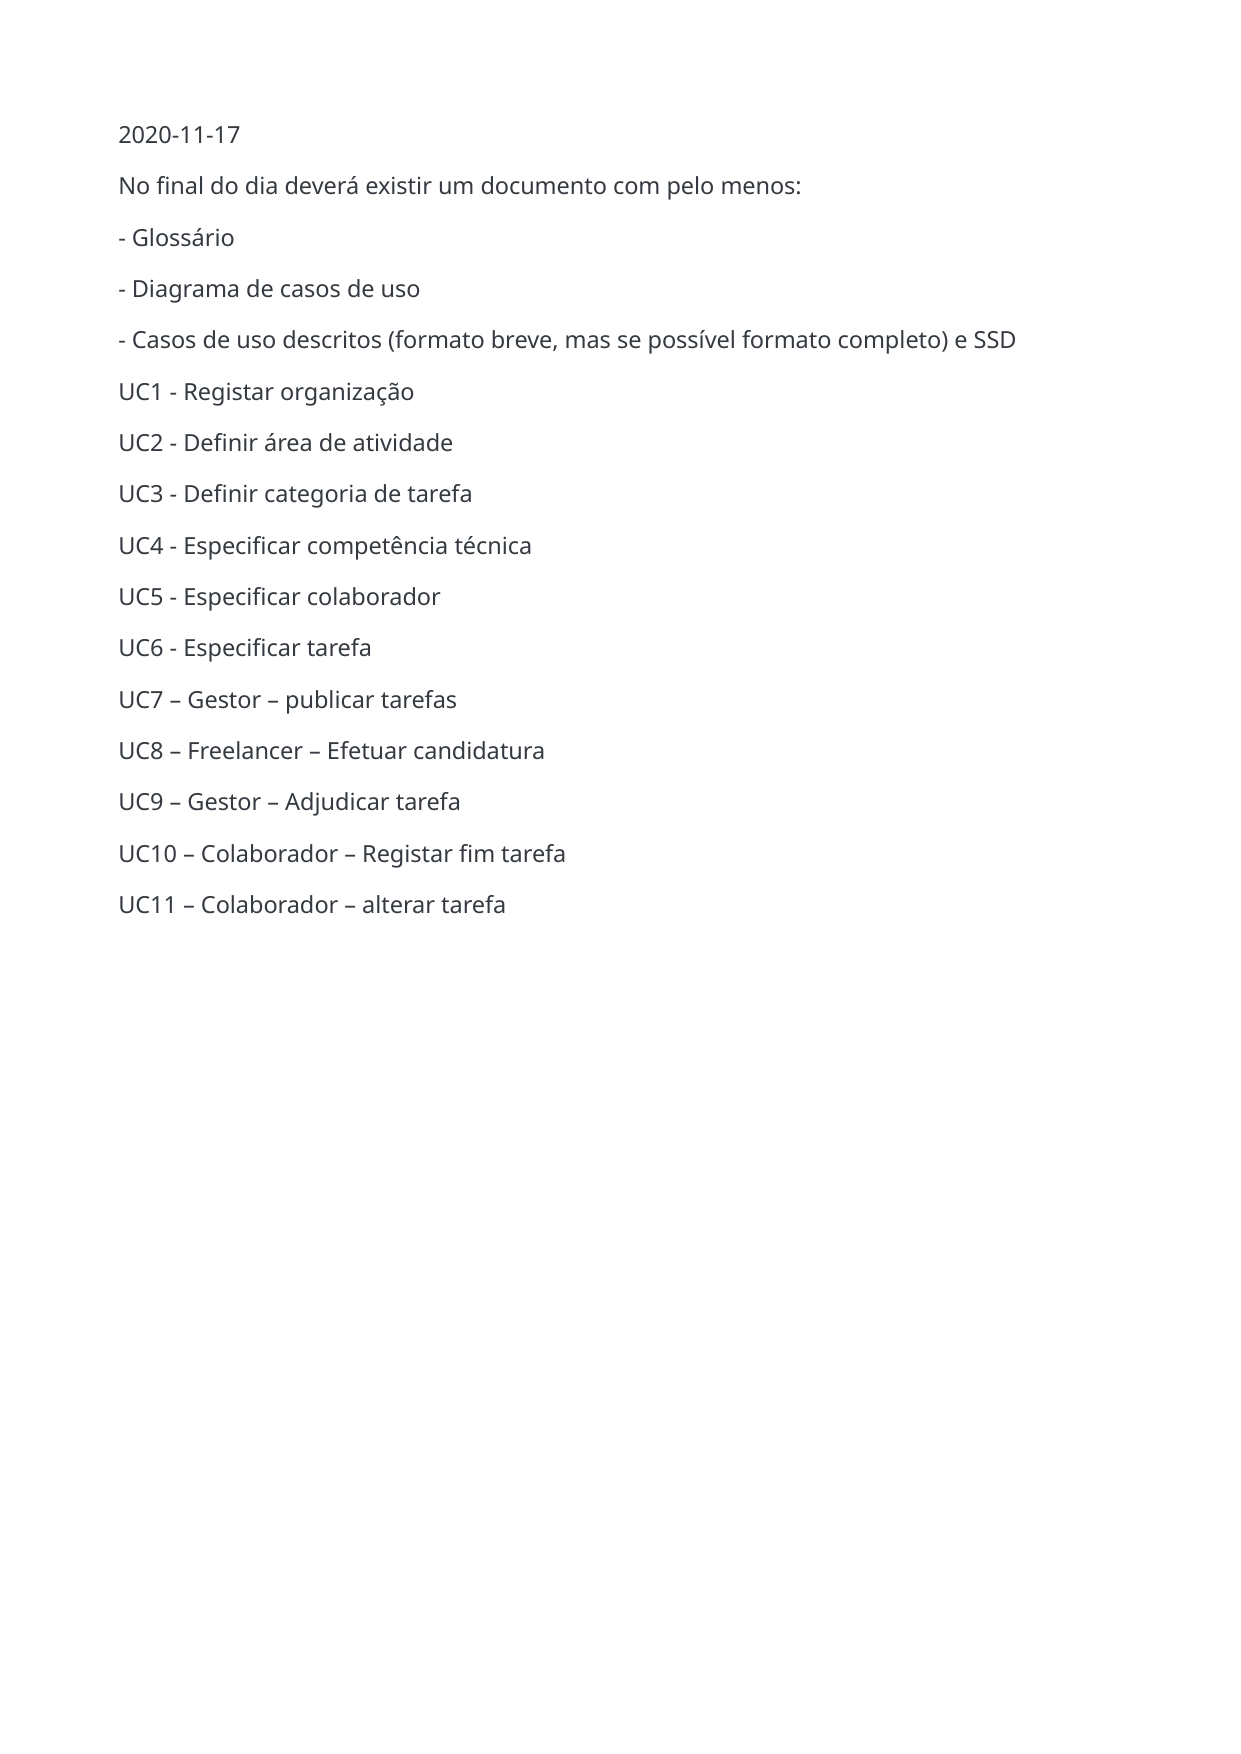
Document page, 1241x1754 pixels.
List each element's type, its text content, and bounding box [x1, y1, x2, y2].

text UC1 - Registar organização [118, 375, 1122, 407]
text UC7 – Gestor – publicar tarefas [118, 683, 1122, 715]
text - Casos de uso descritos (formato breve, mas se possível formato completo) e SSD [118, 323, 1122, 356]
text UC4 - Especificar competência técnica [118, 529, 1122, 561]
text UC9 – Gestor – Adjudicar tarefa [118, 786, 1122, 818]
text UC11 – Colaborador – alterar tarefa [118, 888, 1122, 920]
text No final do dia deverá existir um documento com pelo menos: [118, 169, 1122, 201]
text UC2 - Definir área de atividade [118, 426, 1122, 458]
text UC10 – Colaborador – Registar fim tarefa [118, 837, 1122, 869]
text UC6 - Especificar tarefa [118, 632, 1122, 664]
text - Glossário [118, 221, 1122, 253]
text - Diagrama de casos de uso [118, 272, 1122, 304]
text UC3 - Definir categoria de tarefa [118, 478, 1122, 509]
text UC5 - Especificar colaborador [118, 580, 1122, 612]
text UC8 – Freelancer – Efetuar candidatura [118, 734, 1122, 766]
text 2020-11-17 [118, 118, 1122, 150]
